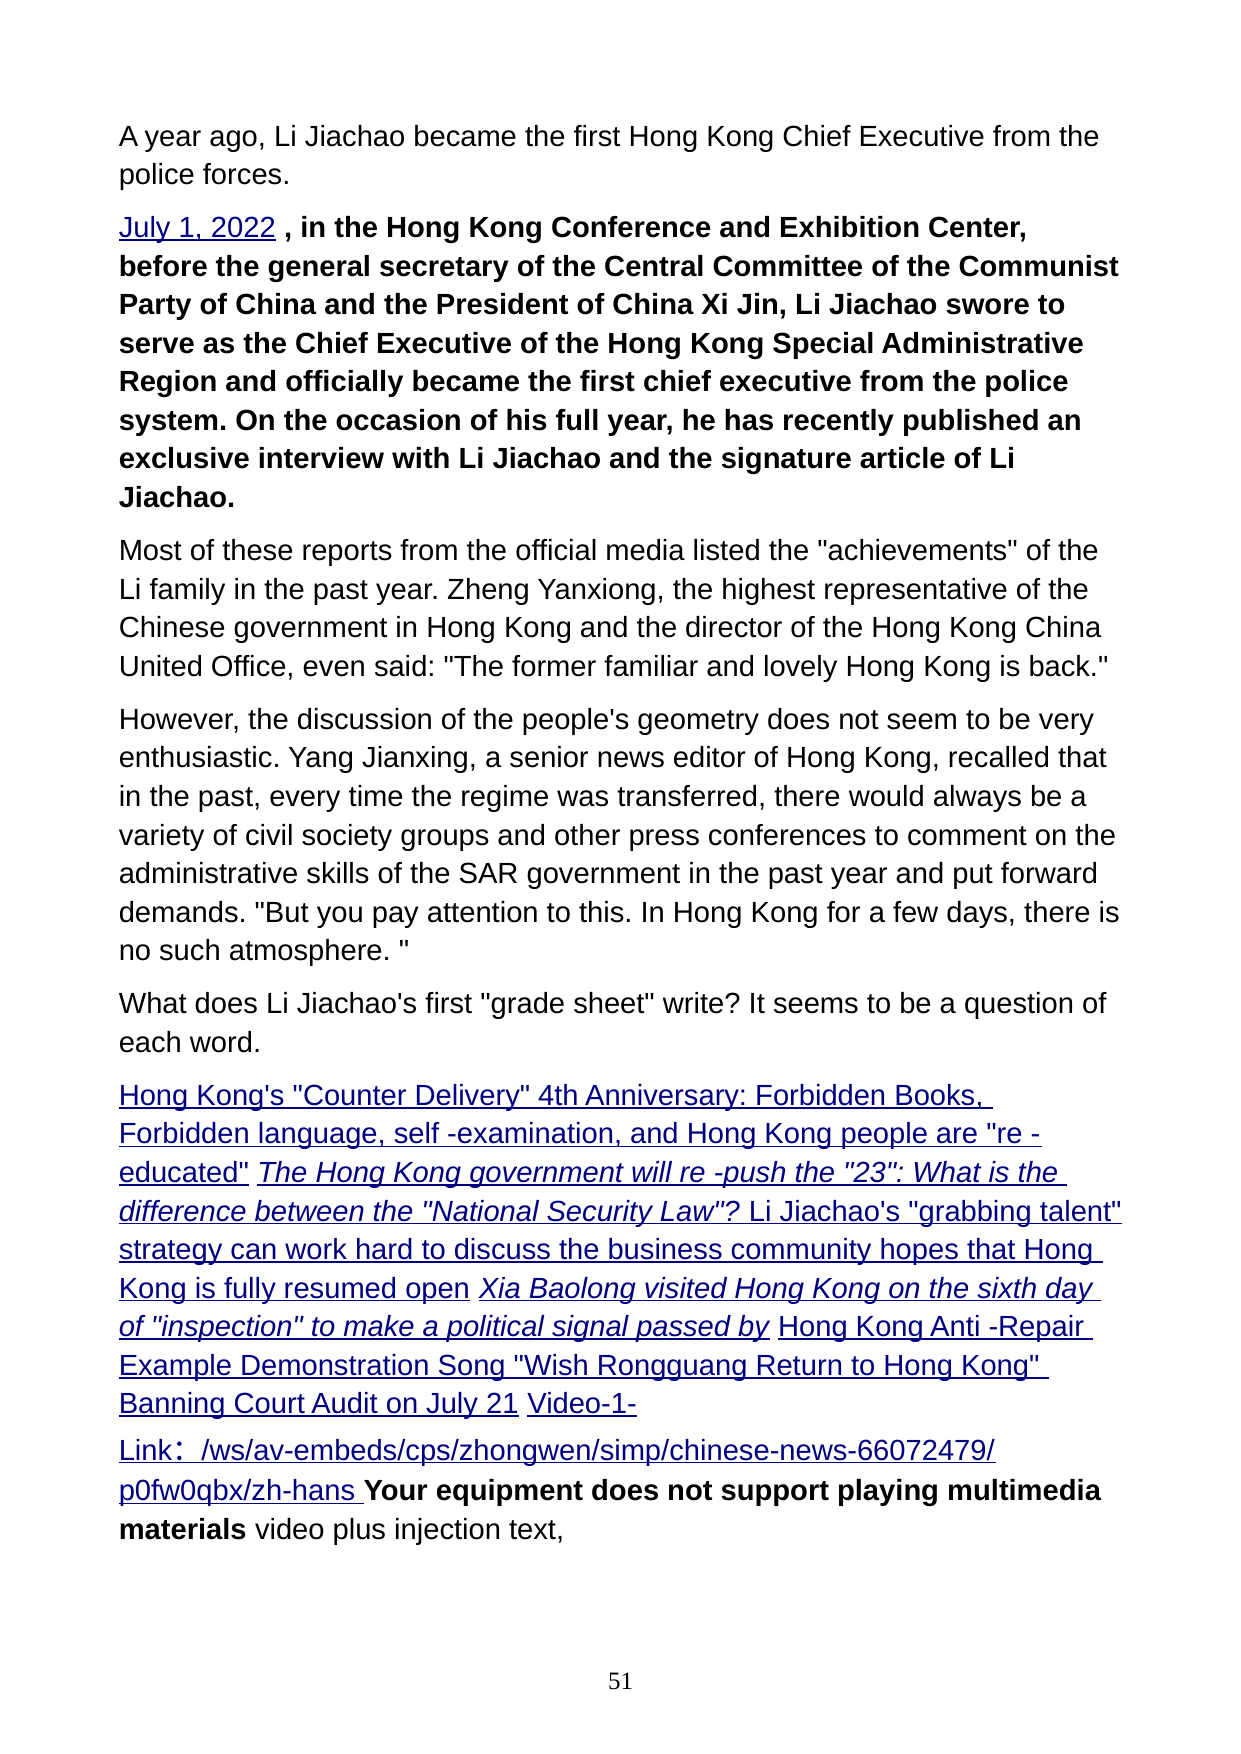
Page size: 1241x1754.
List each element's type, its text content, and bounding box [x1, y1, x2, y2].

text strategy can work hard to discuss the business community hopes that Hong Kong is fully resumed open Xia Baolong visited Hong Kong on the sixth day of "inspection" to make a political signal passed by Hong Kong Anti -Repair Example Demonstration Song "Wish Rongguang Return to Hong Kong" Banning Court Audit on July 21 Video-1-Link：/ws/av-embeds/cps/zhongwen/simp/chinese-news-66072479/p0fw0qbx/zh-hans Your equipment does not support playing multimedia materials video plus injection text, [118, 1224, 1122, 1545]
text July 1, 2022 , in the Hong Kong Conference and Exhibition Center, before the general secretary of the Central Committee of the Communist Party of China and the President of China Xi Jin, Li Jiachao swore to serve as the Chief Executive of the Hong Kong Special Administrative Region and officially became the first chief executive from the police system. On the occasion of his full year, he has recently published an exclusive interview with Li Jiachao and the signature article of Li Jiachao. [118, 210, 1122, 513]
text A year ago, Li Jiachao became the first Hong Kong Chief Executive from the police forces. [118, 118, 1122, 191]
text Most of these reports from the official media listed the "achievements" of the Li family in the past year. Zheng Yanxiong, the highest representative of the Chinese government in Hong Kong and the director of the Hong Kong China United Office, even said: "The former familiar and lovely Hong Kong is back." [118, 533, 1122, 682]
text However, the discussion of the people's geometry does not seem to be very enthusiastic. Yang Jianxing, a senior news editor of Hong Kong, recalled that in the past, every time the regime was transferred, there would always be a variety of civil society groups and other press conferences to comment on the administrative skills of the SAR government in the past year and put forward demands. "But you pay attention to this. In Hong Kong for a few days, there is no such atmosphere. " [118, 702, 1122, 967]
text What does Li Jiachao's first "grade sheet" write? It seems to be a question of each word. [118, 986, 1122, 1058]
text Hong Kong's "Counter Delivery" 4th Anniversary: Forbidden Books, Forbidden language, self -examination, and Hong Kong people are "re -educated" The Hong Kong government will re -push the "23": What is the difference between the "National Security Law"? Li Jiachao's "grabbing talent" [118, 1078, 1122, 1223]
